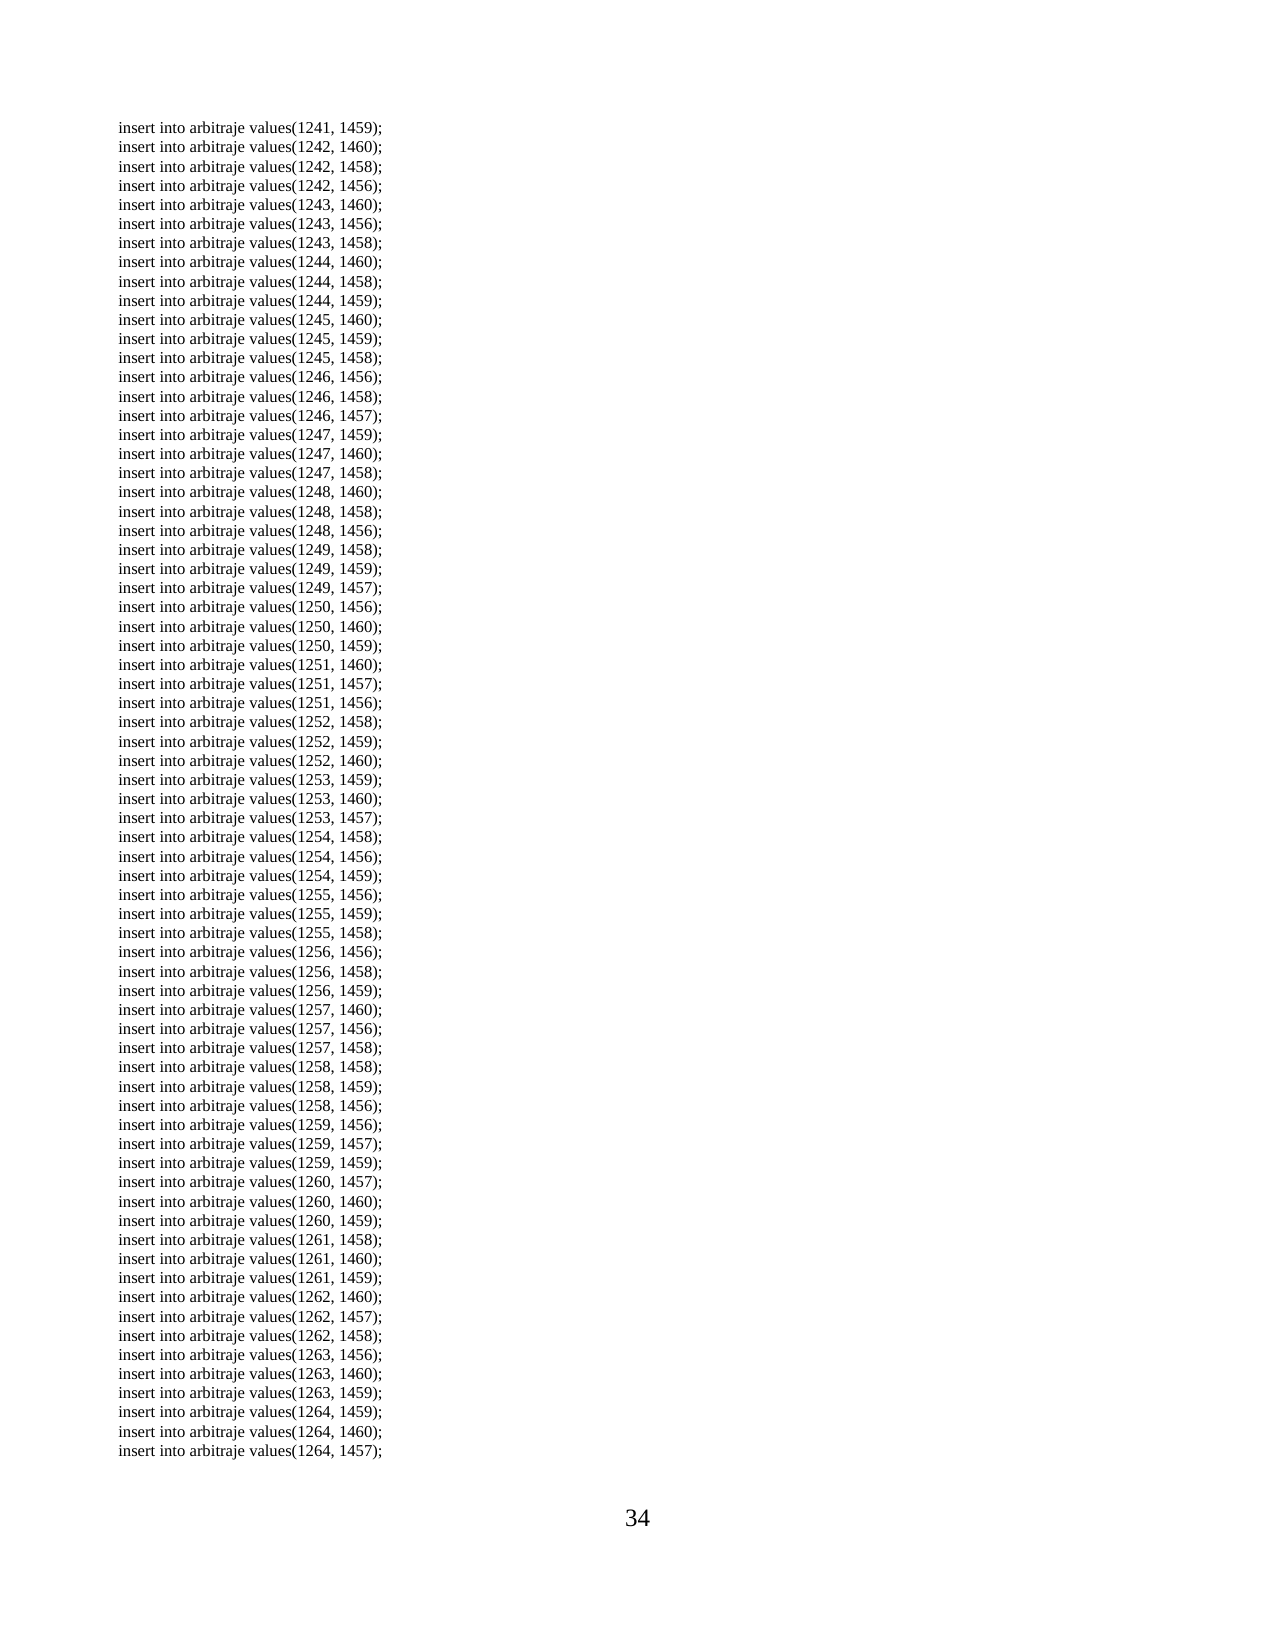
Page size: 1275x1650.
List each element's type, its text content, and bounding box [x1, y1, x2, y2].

text insert into arbitraje values(1256, 1456); [118, 942, 1157, 961]
text insert into arbitraje values(1242, 1460); [118, 137, 1157, 156]
text insert into arbitraje values(1254, 1458); [118, 827, 1157, 846]
text insert into arbitraje values(1247, 1460); [118, 444, 1157, 463]
text insert into arbitraje values(1256, 1458); [118, 961, 1157, 981]
text insert into arbitraje values(1249, 1458); [118, 540, 1157, 559]
text insert into arbitraje values(1263, 1460); [118, 1364, 1157, 1383]
text insert into arbitraje values(1260, 1459); [118, 1211, 1157, 1230]
text insert into arbitraje values(1263, 1459); [118, 1383, 1157, 1402]
text insert into arbitraje values(1246, 1457); [118, 406, 1157, 425]
text insert into arbitraje values(1247, 1459); [118, 425, 1157, 444]
text insert into arbitraje values(1248, 1456); [118, 521, 1157, 540]
text insert into arbitraje values(1259, 1457); [118, 1134, 1157, 1153]
text insert into arbitraje values(1254, 1459); [118, 866, 1157, 885]
text insert into arbitraje values(1243, 1458); [118, 233, 1157, 252]
text insert into arbitraje values(1242, 1458); [118, 156, 1157, 176]
text insert into arbitraje values(1252, 1458); [118, 712, 1157, 731]
text insert into arbitraje values(1251, 1460); [118, 655, 1157, 674]
text insert into arbitraje values(1251, 1457); [118, 674, 1157, 693]
text insert into arbitraje values(1253, 1460); [118, 789, 1157, 808]
text insert into arbitraje values(1246, 1458); [118, 386, 1157, 406]
text insert into arbitraje values(1253, 1457); [118, 808, 1157, 827]
text insert into arbitraje values(1241, 1459); [118, 118, 1157, 137]
text insert into arbitraje values(1257, 1458); [118, 1038, 1157, 1057]
text insert into arbitraje values(1257, 1456); [118, 1019, 1157, 1038]
text insert into arbitraje values(1247, 1458); [118, 463, 1157, 482]
text insert into arbitraje values(1258, 1459); [118, 1076, 1157, 1096]
text insert into arbitraje values(1261, 1458); [118, 1230, 1157, 1249]
text insert into arbitraje values(1244, 1458); [118, 271, 1157, 291]
text insert into arbitraje values(1249, 1459); [118, 559, 1157, 578]
text insert into arbitraje values(1244, 1459); [118, 291, 1157, 310]
text insert into arbitraje values(1262, 1458); [118, 1326, 1157, 1345]
text insert into arbitraje values(1248, 1460); [118, 482, 1157, 501]
text insert into arbitraje values(1246, 1456); [118, 367, 1157, 386]
text insert into arbitraje values(1255, 1458); [118, 923, 1157, 942]
text insert into arbitraje values(1262, 1457); [118, 1306, 1157, 1326]
text insert into arbitraje values(1258, 1458); [118, 1057, 1157, 1076]
text insert into arbitraje values(1252, 1460); [118, 751, 1157, 770]
text insert into arbitraje values(1253, 1459); [118, 770, 1157, 789]
text insert into arbitraje values(1255, 1459); [118, 904, 1157, 923]
text insert into arbitraje values(1244, 1460); [118, 252, 1157, 271]
text insert into arbitraje values(1261, 1460); [118, 1249, 1157, 1268]
text insert into arbitraje values(1263, 1456); [118, 1345, 1157, 1364]
text insert into arbitraje values(1264, 1460); [118, 1421, 1157, 1441]
text insert into arbitraje values(1245, 1459); [118, 329, 1157, 348]
text insert into arbitraje values(1258, 1456); [118, 1096, 1157, 1115]
text insert into arbitraje values(1256, 1459); [118, 981, 1157, 1000]
text insert into arbitraje values(1245, 1458); [118, 348, 1157, 367]
text insert into arbitraje values(1257, 1460); [118, 1000, 1157, 1019]
text insert into arbitraje values(1250, 1459); [118, 636, 1157, 655]
text insert into arbitraje values(1264, 1457); [118, 1441, 1157, 1460]
text insert into arbitraje values(1249, 1457); [118, 578, 1157, 597]
text insert into arbitraje values(1252, 1459); [118, 731, 1157, 751]
text insert into arbitraje values(1250, 1460); [118, 616, 1157, 636]
text insert into arbitraje values(1262, 1460); [118, 1287, 1157, 1306]
text insert into arbitraje values(1259, 1459); [118, 1153, 1157, 1172]
text insert into arbitraje values(1243, 1460); [118, 195, 1157, 214]
text insert into arbitraje values(1260, 1460); [118, 1191, 1157, 1211]
text insert into arbitraje values(1259, 1456); [118, 1115, 1157, 1134]
text insert into arbitraje values(1242, 1456); [118, 176, 1157, 195]
text insert into arbitraje values(1260, 1457); [118, 1172, 1157, 1191]
text insert into arbitraje values(1245, 1460); [118, 310, 1157, 329]
text insert into arbitraje values(1254, 1456); [118, 846, 1157, 866]
text insert into arbitraje values(1264, 1459); [118, 1402, 1157, 1421]
text insert into arbitraje values(1243, 1456); [118, 214, 1157, 233]
text insert into arbitraje values(1248, 1458); [118, 501, 1157, 521]
text insert into arbitraje values(1250, 1456); [118, 597, 1157, 616]
text insert into arbitraje values(1261, 1459); [118, 1268, 1157, 1287]
text insert into arbitraje values(1255, 1456); [118, 885, 1157, 904]
text insert into arbitraje values(1251, 1456); [118, 693, 1157, 712]
